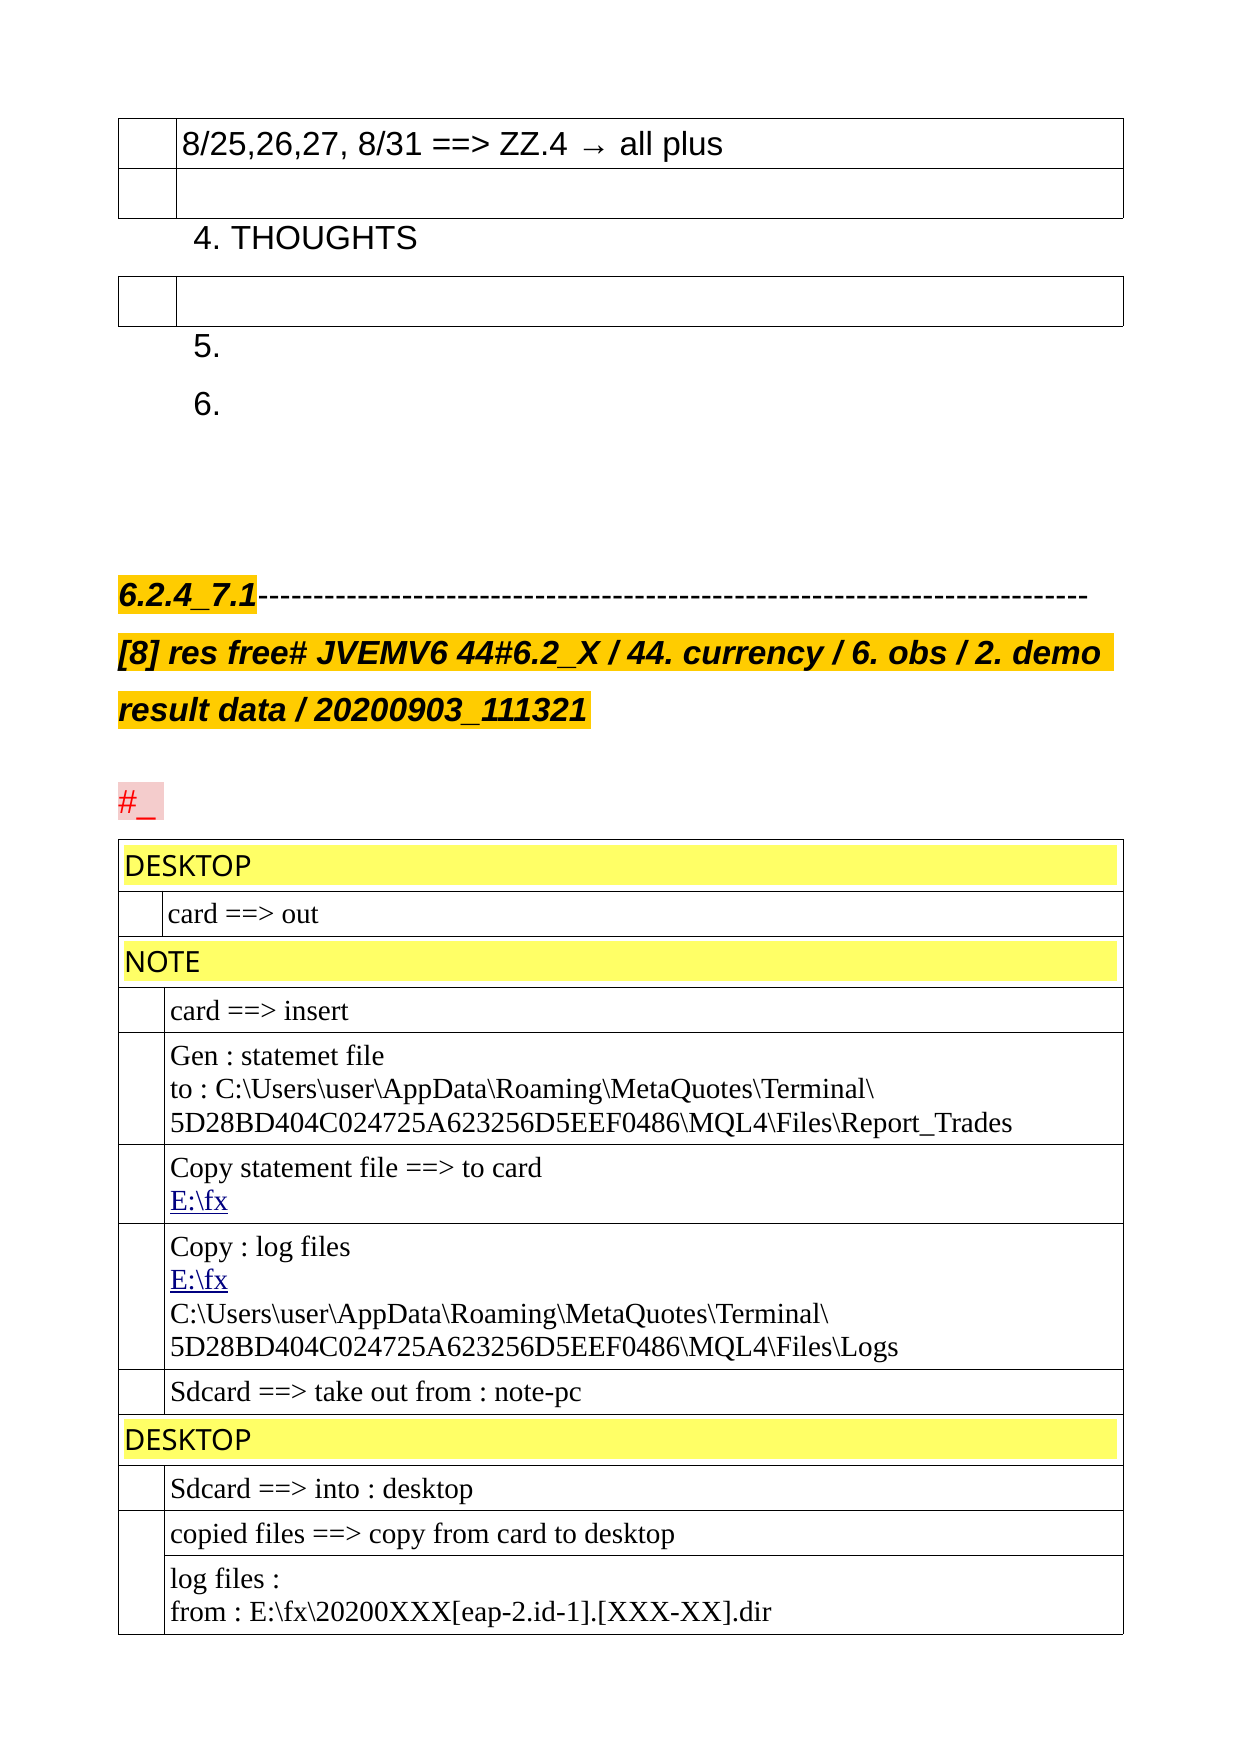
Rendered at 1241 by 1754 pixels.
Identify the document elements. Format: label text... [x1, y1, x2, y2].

table_cell Sdcard ==> into : desktop [165, 1466, 1123, 1510]
table_cell card ==> insert [165, 988, 1123, 1032]
table_header 8/25,26,27, 8/31 ==> ZZ.4 → all plus [177, 119, 1123, 168]
table_cell [177, 169, 1123, 218]
table_cell card ==> out [163, 892, 1123, 936]
table_cell [119, 1370, 164, 1414]
table_cell NOTE [119, 937, 1123, 987]
table_cell [119, 988, 164, 1032]
table_cell [119, 1511, 164, 1634]
table_cell Sdcard ==> take out from : note-pc [165, 1370, 1123, 1414]
table_cell Copy statement file ==> to card E:\fx [165, 1145, 1123, 1223]
table_header [119, 277, 176, 326]
table_header DESKTOP [119, 840, 1123, 891]
table_cell [119, 1033, 164, 1144]
text [8] res free# JVEMV6 44#6.2_X / 44. currency / 6. obs / 2. demo result data / 20200903_111321 [118, 633, 1122, 729]
list THOUGHTS [193, 219, 1122, 257]
table_cell [119, 892, 162, 936]
table_cell [119, 1145, 164, 1223]
text 6.2.4_7.1--------------------------------------------------------------------------- [118, 575, 1122, 614]
table_header [177, 277, 1123, 326]
text #_ [118, 782, 1122, 820]
table_cell copied files ==> copy from card to desktop [165, 1511, 1123, 1555]
table_cell Gen : statemet file to : C:\Users\user\AppData\Roaming\MetaQuotes\Terminal\5D28BD404C024725A623256D5EEF0486\MQL4\Files\Report_Trades [165, 1033, 1123, 1144]
table_cell log files : from : E:\fx\20200XXX[eap-2.id-1].[XXX-XX].dir [165, 1556, 1123, 1634]
table_cell [119, 1466, 164, 1510]
table_cell [119, 1224, 164, 1368]
table_cell [119, 169, 176, 218]
table_cell DESKTOP [119, 1415, 1123, 1465]
table_header [119, 119, 176, 168]
table_cell Copy : log files E:\fx C:\Users\user\AppData\Roaming\MetaQuotes\Terminal\5D28BD404C024725A623256D5EEF0486\MQL4\Files\Logs [165, 1224, 1123, 1368]
